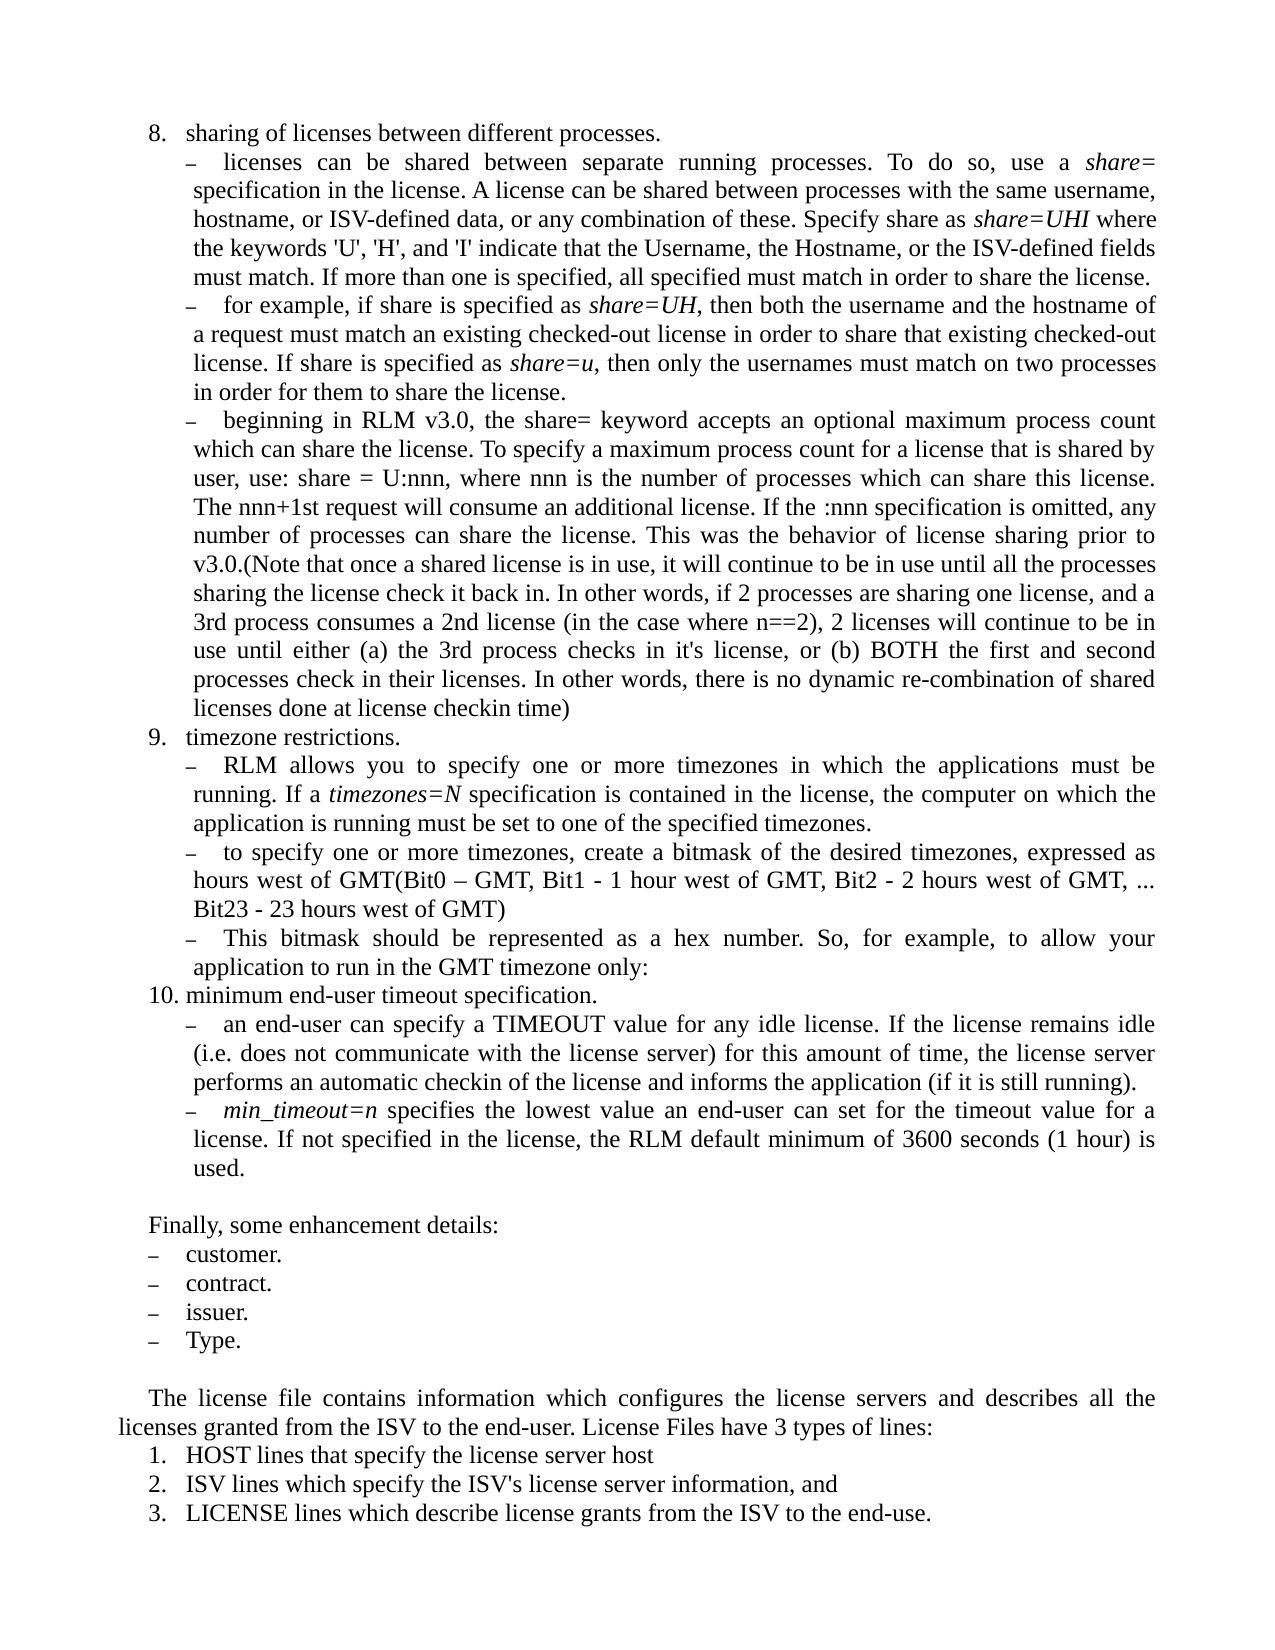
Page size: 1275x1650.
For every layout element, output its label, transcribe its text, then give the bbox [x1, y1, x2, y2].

text The license file contains information which configures the license servers and describes all the licenses granted from the ISV to the end-user. License Files have 3 types of lines: [118, 1383, 1157, 1441]
list to specify one or more timezones, create a bitmask of the desired timezones, expressed as hours west of GMT(Bit0 – GMT, Bit1 - 1 hour west of GMT, Bit2 - 2 hours west of GMT, ... Bit23 - 23 hours west of GMT) [156, 837, 1157, 923]
list min_timeout=n specifies the lowest value an end-user can set for the timeout value for a license. If not specified in the license, the RLM default minimum of 3600 seconds (1 hour) is used. [156, 1096, 1157, 1182]
text Finally, some enhancement details: [118, 1211, 1157, 1239]
list LICENSE lines which describe license grants from the ISV to the end-use. [118, 1498, 1157, 1527]
list ISV lines which specify the ISV's license server information, and [118, 1469, 1157, 1498]
list RLM allows you to specify one or more timezones in which the applications must be running. If a timezones=N specification is contained in the license, the computer on which the application is running must be set to one of the specified timezones. [156, 751, 1157, 837]
list HOST lines that specify the license server host [118, 1441, 1157, 1469]
list This bitmask should be represented as a hex number. So, for example, to allow your application to run in the GMT timezone only: [156, 923, 1157, 981]
list customer. [118, 1239, 1157, 1268]
list licenses can be shared between separate running processes. To do so, use a share= specification in the license. A license can be shared between processes with the same username, hostname, or ISV-defined data, or any combination of these. Specify share as share=UHI where the keywords 'U', 'H', and 'I' indicate that the Username, the Hostname, or the ISV-defined fields must match. If more than one is specified, all specified must match in order to share the license. [156, 147, 1157, 291]
list beginning in RLM v3.0, the share= keyword accepts an optional maximum process count which can share the license. To specify a maximum process count for a license that is shared by user, use: share = U:nnn, where nnn is the number of processes which can share this license. The nnn+1st request will consume an additional license. If the :nnn specification is omitted, any number of processes can share the license. This was the behavior of license sharing prior to v3.0.(Note that once a shared license is in use, it will continue to be in use until all the processes sharing the license check it back in. In other words, if 2 processes are sharing one license, and a 3rd process consumes a 2nd license (in the case where n==2), 2 licenses will continue to be in use until either (a) the 3rd process checks in it's license, or (b) BOTH the first and second processes check in their licenses. In other words, there is no dynamic re-combination of shared licenses done at license checkin time) [156, 406, 1157, 722]
list an end-user can specify a TIMEOUT value for any idle license. If the license remains idle (i.e. does not communicate with the license server) for this amount of time, the license server performs an automatic checkin of the license and informs the application (if it is still running). [156, 1009, 1157, 1096]
list issuer. [118, 1297, 1157, 1326]
list Type. [118, 1326, 1157, 1354]
list contract. [118, 1268, 1157, 1297]
list sharing of licenses between different processes. [118, 118, 1157, 147]
list for example, if share is specified as share=UH, then both the username and the hostname of a request must match an existing checked-out license in order to share that existing checked-out license. If share is specified as share=u, then only the usernames must match on two processes in order for them to share the license. [156, 291, 1157, 406]
list minimum end-user timeout specification. [118, 981, 1157, 1009]
list timezone restrictions. [118, 722, 1157, 751]
